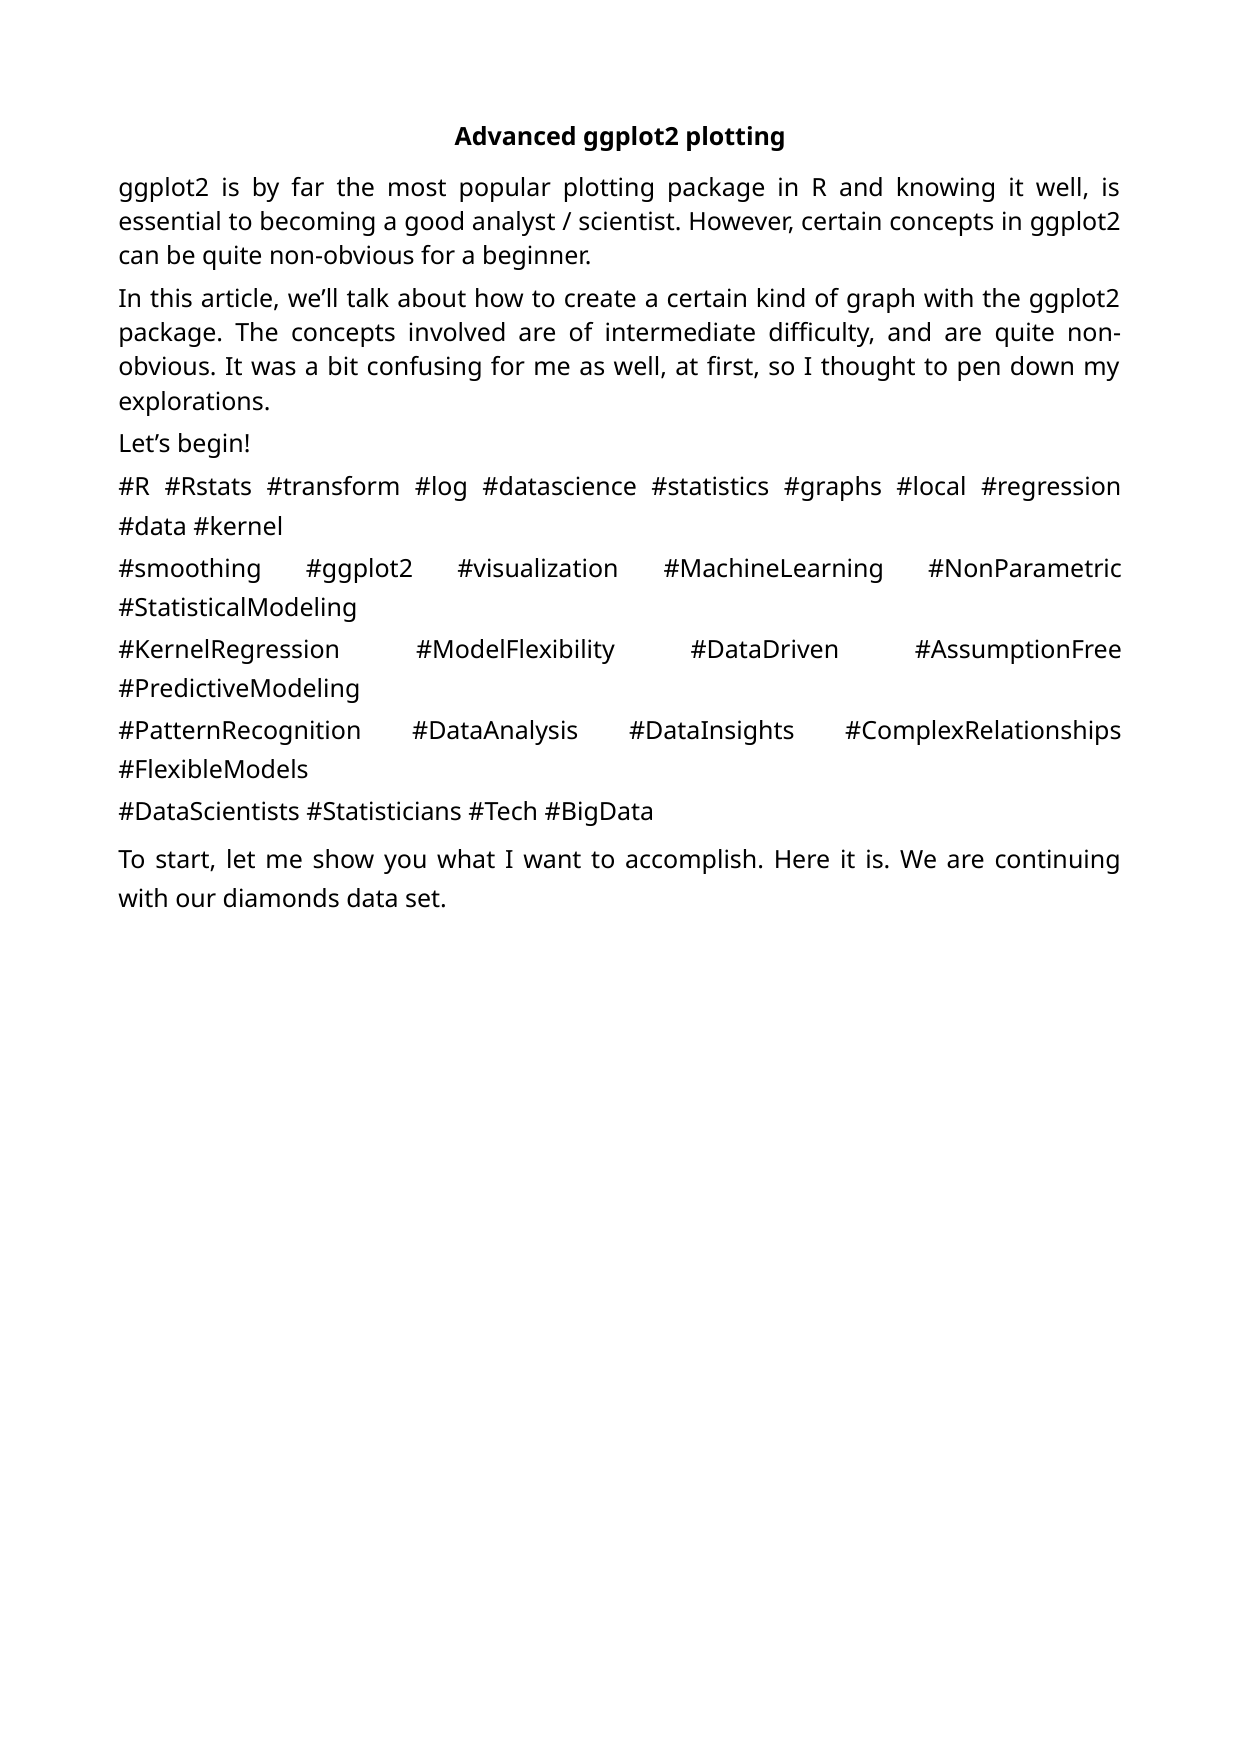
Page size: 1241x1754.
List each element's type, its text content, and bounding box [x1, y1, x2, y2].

text Advanced ggplot2 plotting [118, 118, 1122, 152]
text #smoothing #ggplot2 #visualization #MachineLearning #NonParametric #StatisticalModeling [118, 550, 1122, 623]
text #KernelRegression #ModelFlexibility #DataDriven #AssumptionFree #PredictiveModeling [118, 631, 1122, 705]
text #R #Rstats #transform #log #datascience #statistics #graphs #local #regression #data #kernel [118, 469, 1122, 542]
text #DataScientists #Statisticians #Tech #BigData [118, 794, 1122, 828]
text In this article, we’ll talk about how to create a certain kind of graph with the ggplot2 package. The concepts involved are of intermediate difficulty, and are quite non-obvious. It was a bit confusing for me as well, at first, so I thought to pen down my explorations. [118, 281, 1122, 417]
text To start, let me show you what I want to accomplish. Here it is. We are continuing with our diamonds data set. [118, 842, 1122, 915]
text #PatternRecognition #DataAnalysis #DataInsights #ComplexRelationships #FlexibleModels [118, 713, 1122, 786]
text Let’s begin! [118, 426, 1122, 460]
text ggplot2 is by far the most popular plotting package in R and knowing it well, is essential to becoming a good analyst / scientist. However, certain concepts in ggplot2 can be quite non-obvious for a beginner. [118, 170, 1122, 272]
